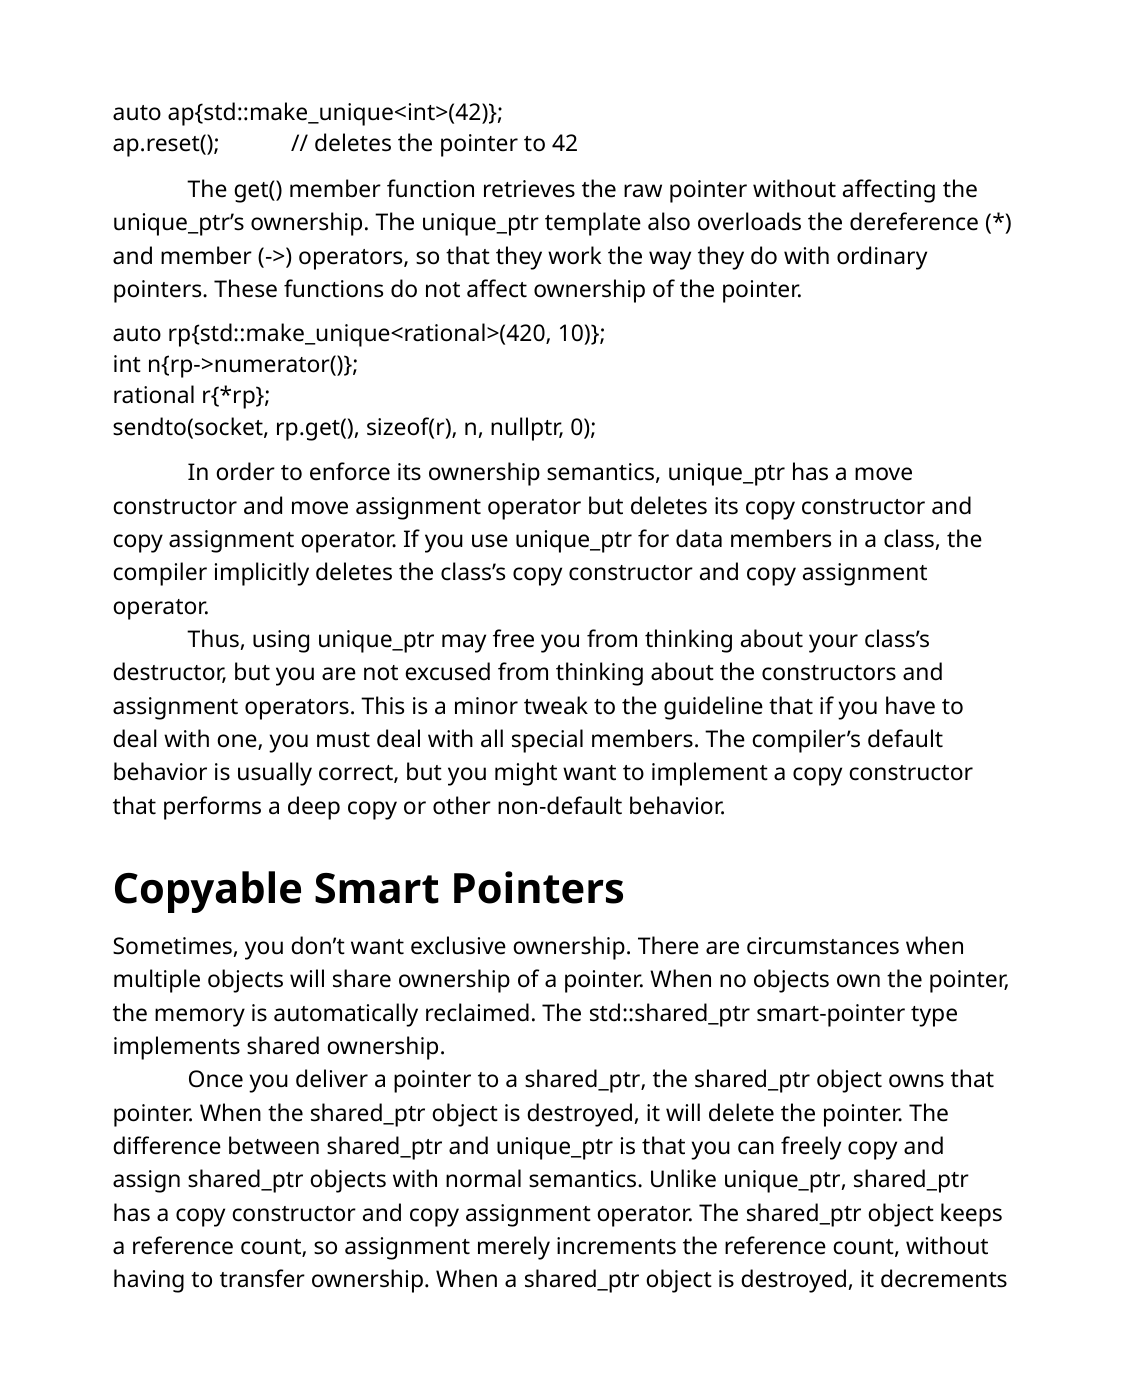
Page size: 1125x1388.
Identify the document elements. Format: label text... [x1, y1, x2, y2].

text sendto(socket, rp.get(), sizeof(r), n, nullptr, 0); [112, 411, 1012, 442]
text Sometimes, you don’t want exclusive ownership. There are circumstances when multiple objects will share ownership of a pointer. When no objects own the pointer, the memory is automatically reclaimed. The std::shared_ptr smart-pointer type implements shared ownership. [112, 928, 1012, 1061]
text Thus, using unique_ptr may free you from thinking about your class’s destructor, but you are not excused from thinking about the constructors and assignment operators. This is a minor tweak to the guideline that if you have to deal with one, you must deal with all special members. The compiler’s default behavior is usually correct, but you might want to implement a copy constructor that performs a deep copy or other non-default behavior. [112, 621, 1012, 821]
subtitle Copyable Smart Pointers [112, 858, 1012, 915]
text int n{rp->numerator()}; [112, 348, 1012, 379]
text The get() member function retrieves the raw pointer without affecting the unique_ptr’s ownership. The unique_ptr template also overloads the dereference (*) and member (->) operators, so that they work the way they do with ordinary pointers. These functions do not affect ownership of the pointer. [112, 171, 1012, 304]
text rational r{*rp}; [112, 379, 1012, 411]
text In order to enforce its ownership semantics, unique_ptr has a move constructor and move assignment operator but deletes its copy constructor and copy assignment operator. If you use unique_ptr for data members in a class, the compiler implicitly deletes the class’s copy constructor and copy assignment operator. [112, 454, 1012, 621]
text auto ap{std::make_unique<int>(42)}; [112, 96, 1012, 127]
text Once you deliver a pointer to a shared_ptr, the shared_ptr object owns that pointer. When the shared_ptr object is destroyed, it will delete the pointer. The difference between shared_ptr and unique_ptr is that you can freely copy and assign shared_ptr objects with normal semantics. Unlike unique_ptr, shared_ptr has a copy constructor and copy assignment operator. The shared_ptr object keeps a reference count, so assignment merely increments the reference count, without having to transfer ownership. When a shared_ptr object is destroyed, it decrements [112, 1061, 1012, 1294]
text auto rp{std::make_unique<rational>(420, 10)}; [112, 317, 1012, 348]
text ap.reset(); // deletes the pointer to 42 [112, 127, 1012, 158]
